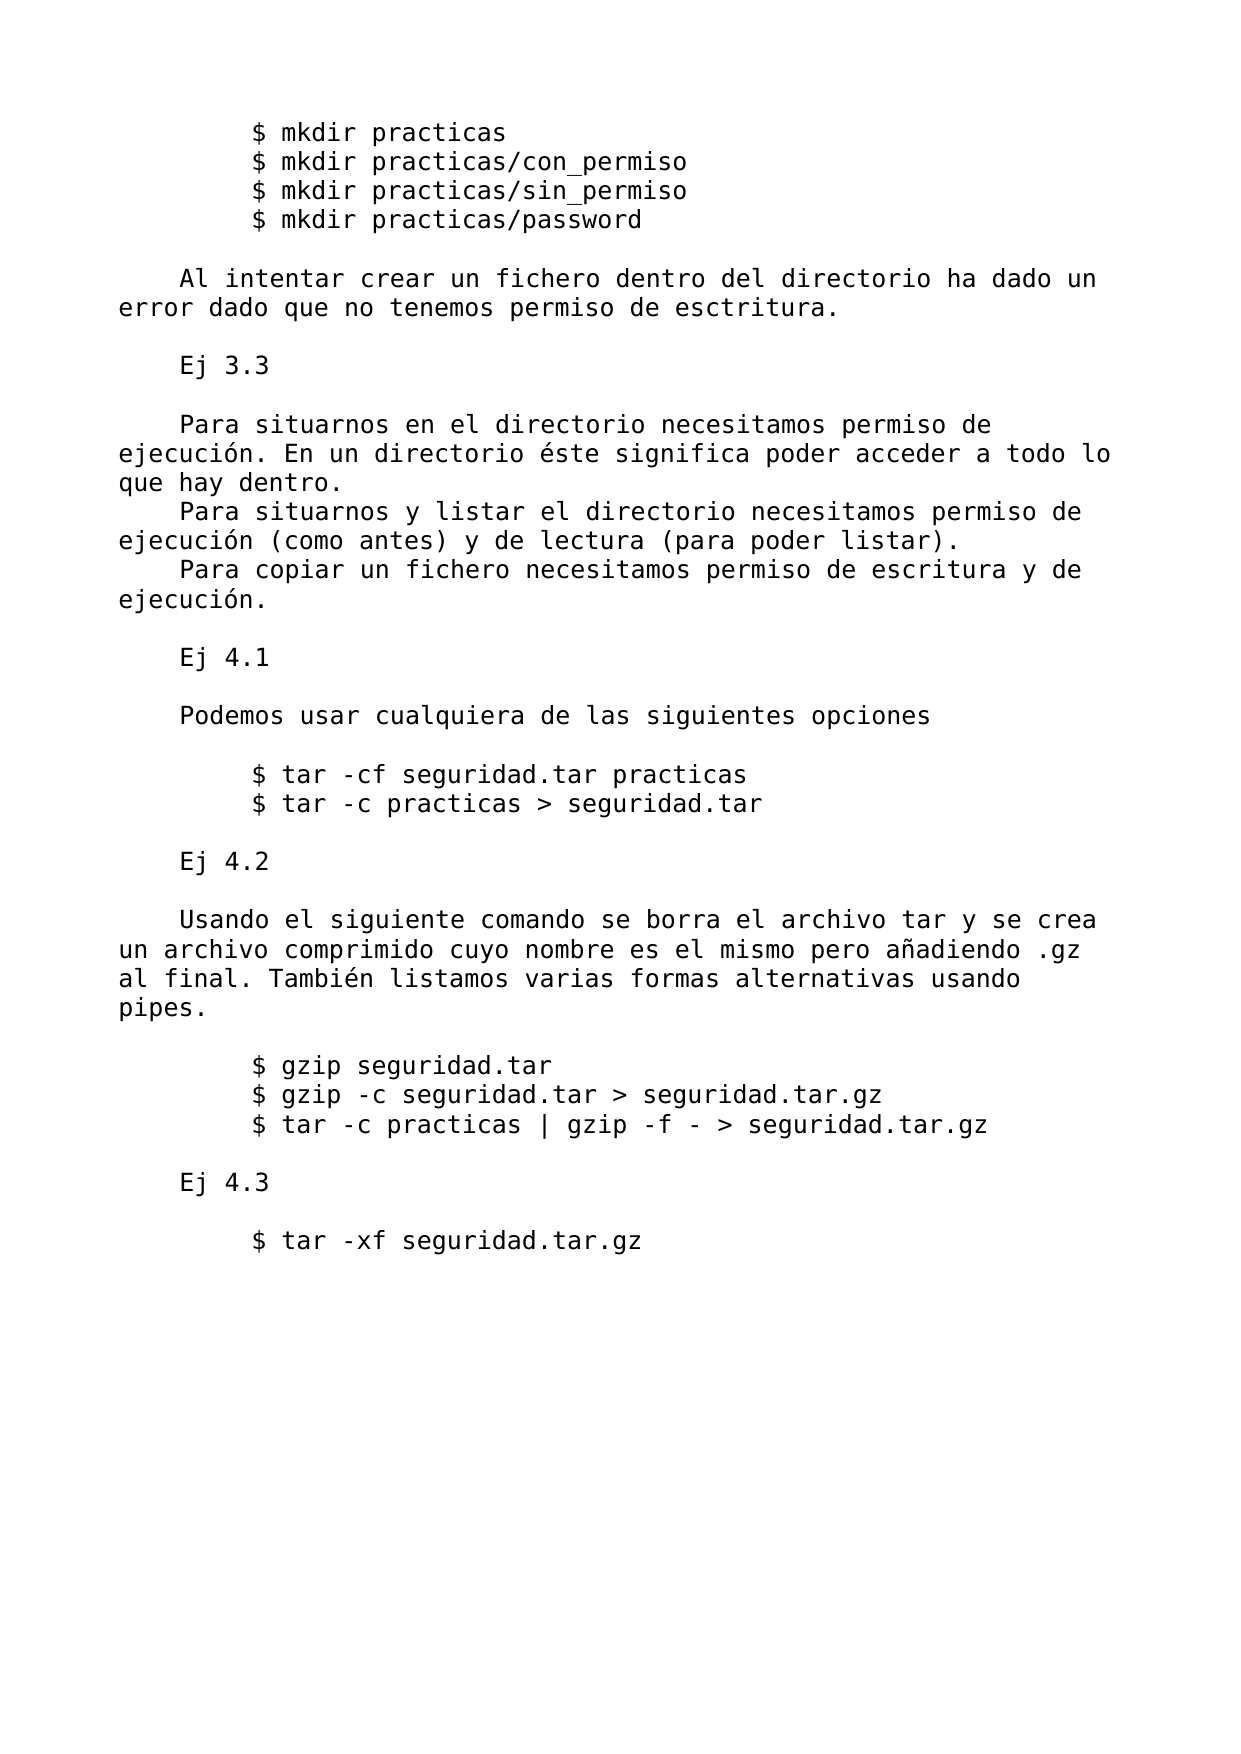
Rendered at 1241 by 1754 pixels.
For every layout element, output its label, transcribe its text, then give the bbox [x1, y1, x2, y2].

text $ mkdir practicas/con_permiso [118, 147, 1122, 176]
text $ gzip seguridad.tar [118, 1051, 1122, 1081]
text Podemos usar cualquiera de las siguientes opciones [118, 701, 1122, 731]
text Al intentar crear un fichero dentro del directorio ha dado un error dado que no tenemos permiso de esctritura. [118, 264, 1122, 322]
text Para situarnos y listar el directorio necesitamos permiso de ejecución (como antes) y de lectura (para poder listar). [118, 497, 1122, 556]
text $ mkdir practicas/sin_permiso [118, 176, 1122, 206]
text Ej 4.2 [118, 847, 1122, 876]
text Ej 4.1 [118, 643, 1122, 672]
text $ gzip -c seguridad.tar > seguridad.tar.gz [118, 1081, 1122, 1110]
text $ mkdir practicas [118, 118, 1122, 147]
text $ tar -c practicas > seguridad.tar [118, 789, 1122, 818]
text Para copiar un fichero necesitamos permiso de escritura y de ejecución. [118, 556, 1122, 614]
text Ej 3.3 [118, 351, 1122, 381]
text Usando el siguiente comando se borra el archivo tar y se crea un archivo comprimido cuyo nombre es el mismo pero añadiendo .gz al final. También listamos varias formas alternativas usando pipes. [118, 906, 1122, 1022]
text Ej 4.3 [118, 1168, 1122, 1197]
text $ tar -cf seguridad.tar practicas [118, 760, 1122, 789]
text $ tar -c practicas | gzip -f - > seguridad.tar.gz [118, 1110, 1122, 1139]
text $ tar -xf seguridad.tar.gz [118, 1226, 1122, 1256]
text $ mkdir practicas/password [118, 206, 1122, 235]
text Para situarnos en el directorio necesitamos permiso de ejecución. En un directorio éste significa poder acceder a todo lo que hay dentro. [118, 410, 1122, 497]
